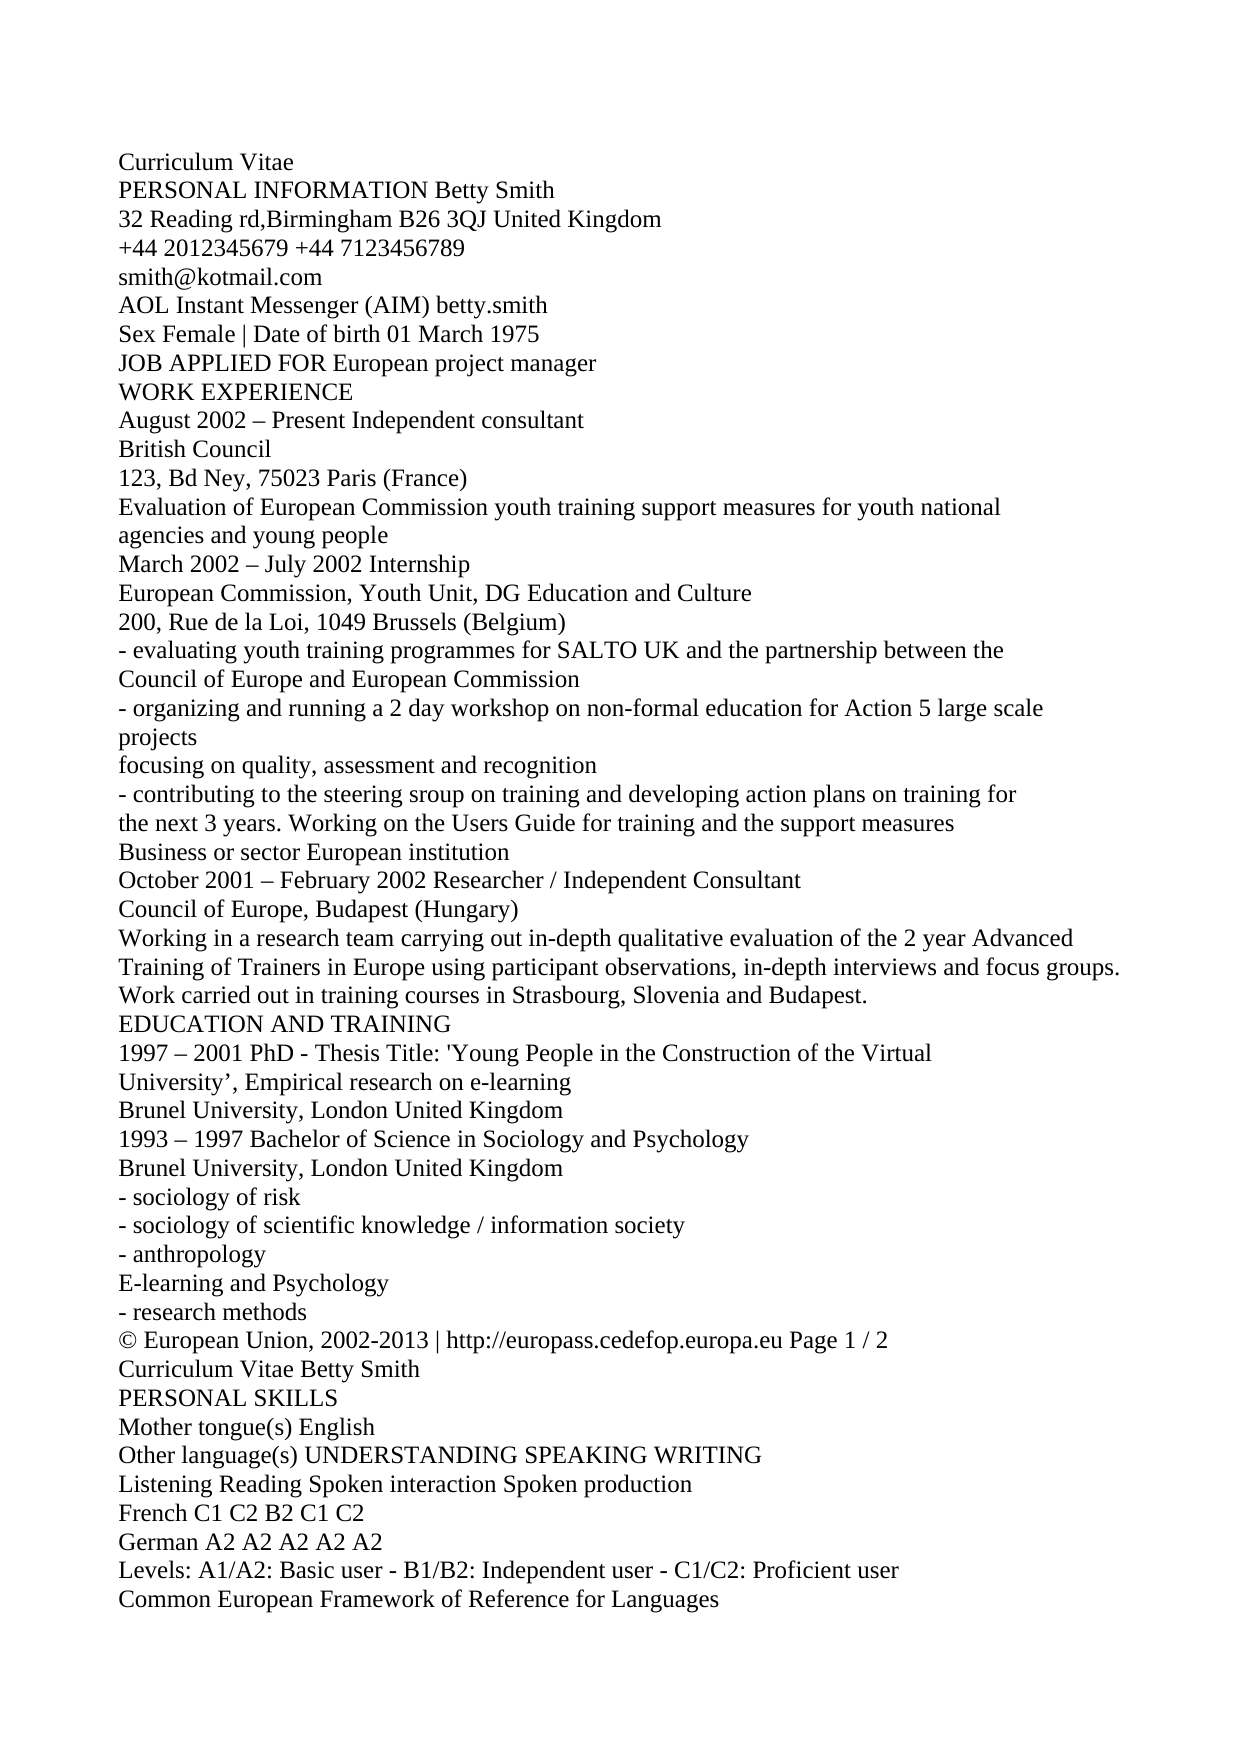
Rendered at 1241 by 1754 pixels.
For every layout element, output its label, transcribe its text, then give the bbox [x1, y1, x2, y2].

text Other language(s) UNDERSTANDING SPEAKING WRITING [118, 1441, 1122, 1469]
text 1997 – 2001 PhD - Thesis Title: 'Young People in the Construction of the Virtual [118, 1038, 1122, 1067]
text © European Union, 2002-2013 | http://europass.cedefop.europa.eu Page 1 / 2 [118, 1326, 1122, 1354]
text Mother tongue(s) English [118, 1412, 1122, 1441]
text University’, Empirical research on e-learning [118, 1067, 1122, 1096]
text Work carried out in training courses in Strasbourg, Slovenia and Budapest. [118, 981, 1122, 1009]
text agencies and young people [118, 521, 1122, 549]
text March 2002 – July 2002 Internship [118, 549, 1122, 578]
text Brunel University, London United Kingdom [118, 1096, 1122, 1124]
text focusing on quality, assessment and recognition [118, 751, 1122, 779]
text EDUCATION AND TRAINING [118, 1009, 1122, 1038]
text Business or sector European institution [118, 837, 1122, 866]
text - contributing to the steering sroup on training and developing action plans on training for [118, 779, 1122, 808]
text British Council [118, 434, 1122, 463]
text Levels: A1/A2: Basic user - B1/B2: Independent user - C1/C2: Proficient user [118, 1556, 1122, 1584]
text the next 3 years. Working on the Users Guide for training and the support measures [118, 808, 1122, 837]
text August 2002 – Present Independent consultant [118, 406, 1122, 434]
text Curriculum Vitae Betty Smith [118, 1354, 1122, 1383]
text - sociology of risk [118, 1182, 1122, 1211]
text smith@kotmail.com [118, 262, 1122, 291]
text E-learning and Psychology [118, 1268, 1122, 1297]
text Evaluation of European Commission youth training support measures for youth national [118, 492, 1122, 521]
text Sex Female | Date of birth 01 March 1975 [118, 319, 1122, 348]
text Working in a research team carrying out in-depth qualitative evaluation of the 2 year Advanced [118, 923, 1122, 952]
text - research methods [118, 1297, 1122, 1326]
text Brunel University, London United Kingdom [118, 1153, 1122, 1182]
text 32 Reading rd,Birmingham B26 3QJ United Kingdom [118, 204, 1122, 233]
text PERSONAL INFORMATION Betty Smith [118, 176, 1122, 204]
text Curriculum Vitae [118, 147, 1122, 176]
text 200, Rue de la Loi, 1049 Brussels (Belgium) [118, 607, 1122, 636]
text JOB APPLIED FOR European project manager [118, 348, 1122, 377]
text - sociology of scientific knowledge / information society [118, 1211, 1122, 1239]
text Common European Framework of Reference for Languages [118, 1584, 1122, 1613]
text Listening Reading Spoken interaction Spoken production [118, 1469, 1122, 1498]
text European Commission, Youth Unit, DG Education and Culture [118, 578, 1122, 607]
text WORK EXPERIENCE [118, 377, 1122, 406]
text Council of Europe, Budapest (Hungary) [118, 894, 1122, 923]
text PERSONAL SKILLS [118, 1383, 1122, 1412]
text Council of Europe and European Commission [118, 664, 1122, 693]
text - organizing and running a 2 day workshop on non-formal education for Action 5 large scale projects [118, 693, 1122, 751]
text French C1 C2 B2 C1 C2 [118, 1498, 1122, 1527]
text Training of Trainers in Europe using participant observations, in-depth interviews and focus groups. [118, 952, 1122, 981]
text October 2001 – February 2002 Researcher / Independent Consultant [118, 866, 1122, 894]
text German A2 A2 A2 A2 A2 [118, 1527, 1122, 1556]
text 123, Bd Ney, 75023 Paris (France) [118, 463, 1122, 492]
text - evaluating youth training programmes for SALTO UK and the partnership between the [118, 636, 1122, 664]
text +44 2012345679 +44 7123456789 [118, 233, 1122, 262]
text - anthropology [118, 1239, 1122, 1268]
text 1993 – 1997 Bachelor of Science in Sociology and Psychology [118, 1124, 1122, 1153]
text AOL Instant Messenger (AIM) betty.smith [118, 291, 1122, 319]
